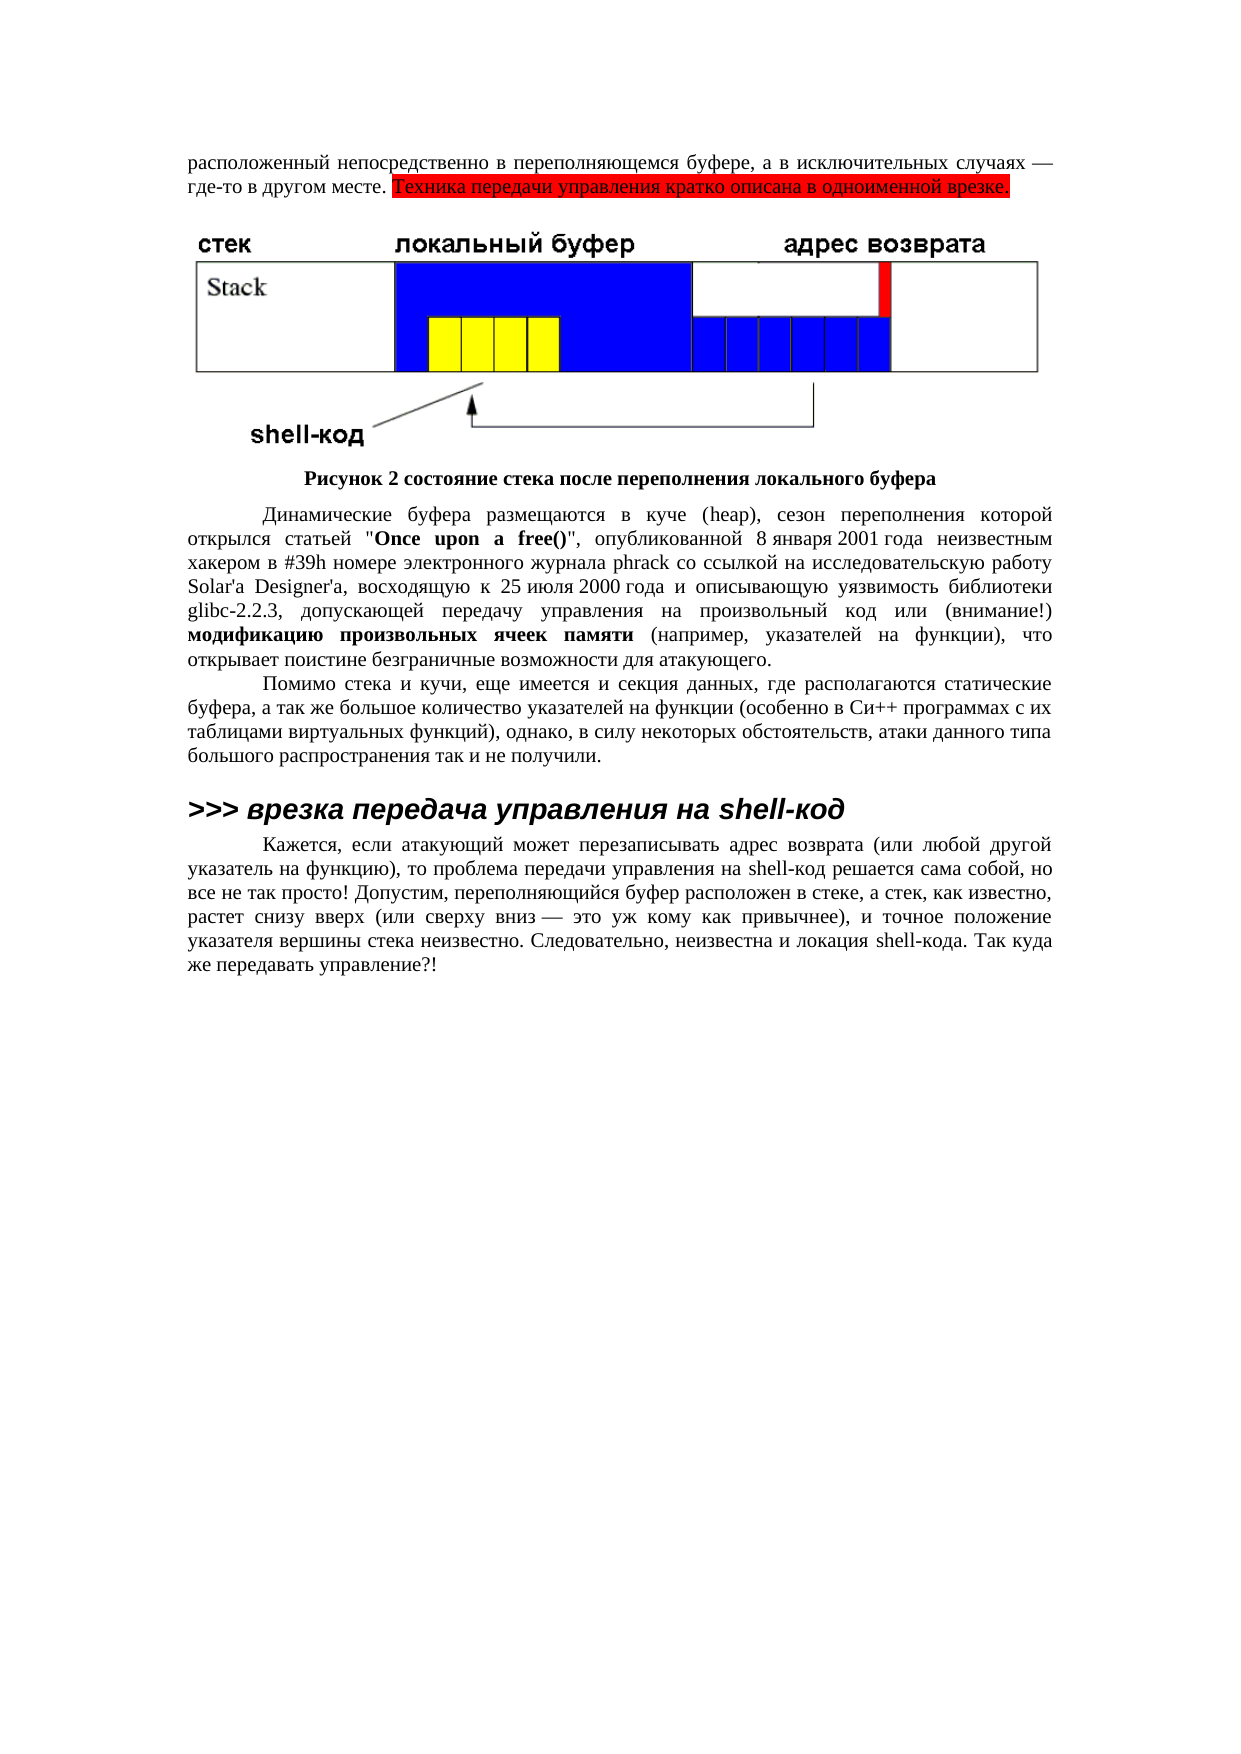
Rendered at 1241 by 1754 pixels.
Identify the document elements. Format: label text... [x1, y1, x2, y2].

text расположенный непосредственно в переполняющемся буфере, а в исключительных случаях — где-то в другом месте. Техника передачи управления кратко описана в одноименной врезке. [187, 150, 1053, 198]
text Рисунок 2 состояние стека после переполнения локального буфера [187, 466, 1053, 489]
text Динамические буфера размещаются в куче (heap), сезон переполнения которой открылся статьей "Once upon a free()", опубликованной 8 января 2001 года неизвестным хакером в #39h номере электронного журнала phrack со ссылкой на исследовательскую работу Solar'а Designer'а, восходящую к 25 июля 2000 года и описывающую уязвимость библиотеки glibc-2.2.3, допускающей передачу управления на произвольный код или (внимание!) модификацию произвольных ячеек памяти (например, указателей на функции), что открывает поистине безграничные возможности для атакующего. [187, 502, 1053, 671]
text Кажется, если атакующий может перезаписывать адрес возврата (или любой другой указатель на функцию), то проблема передачи управления на shell-код решается сама собой, но все не так просто! Допустим, переполняющийся буфер расположен в стеке, а стек, как известно, растет снизу вверх (или сверху вниз — это уж кому как привычнее), и точное положение указателя вершины стека неизвестно. Следовательно, неизвестна и локация shell-кода. Так куда же передавать управление?! [187, 832, 1053, 976]
text Помимо стека и кучи, еще имеется и секция данных, где располагаются статические буфера, а так же большое количество указателей на функции (особенно в Си++ программах с их таблицами виртуальных функций), однако, в силу некоторых обстоятельств, атаки данного типа большого распространения так и не получили. [187, 671, 1053, 767]
subtitle >>> врезка передача управления на shell-код [187, 792, 1053, 825]
picture [187, 222, 1053, 453]
